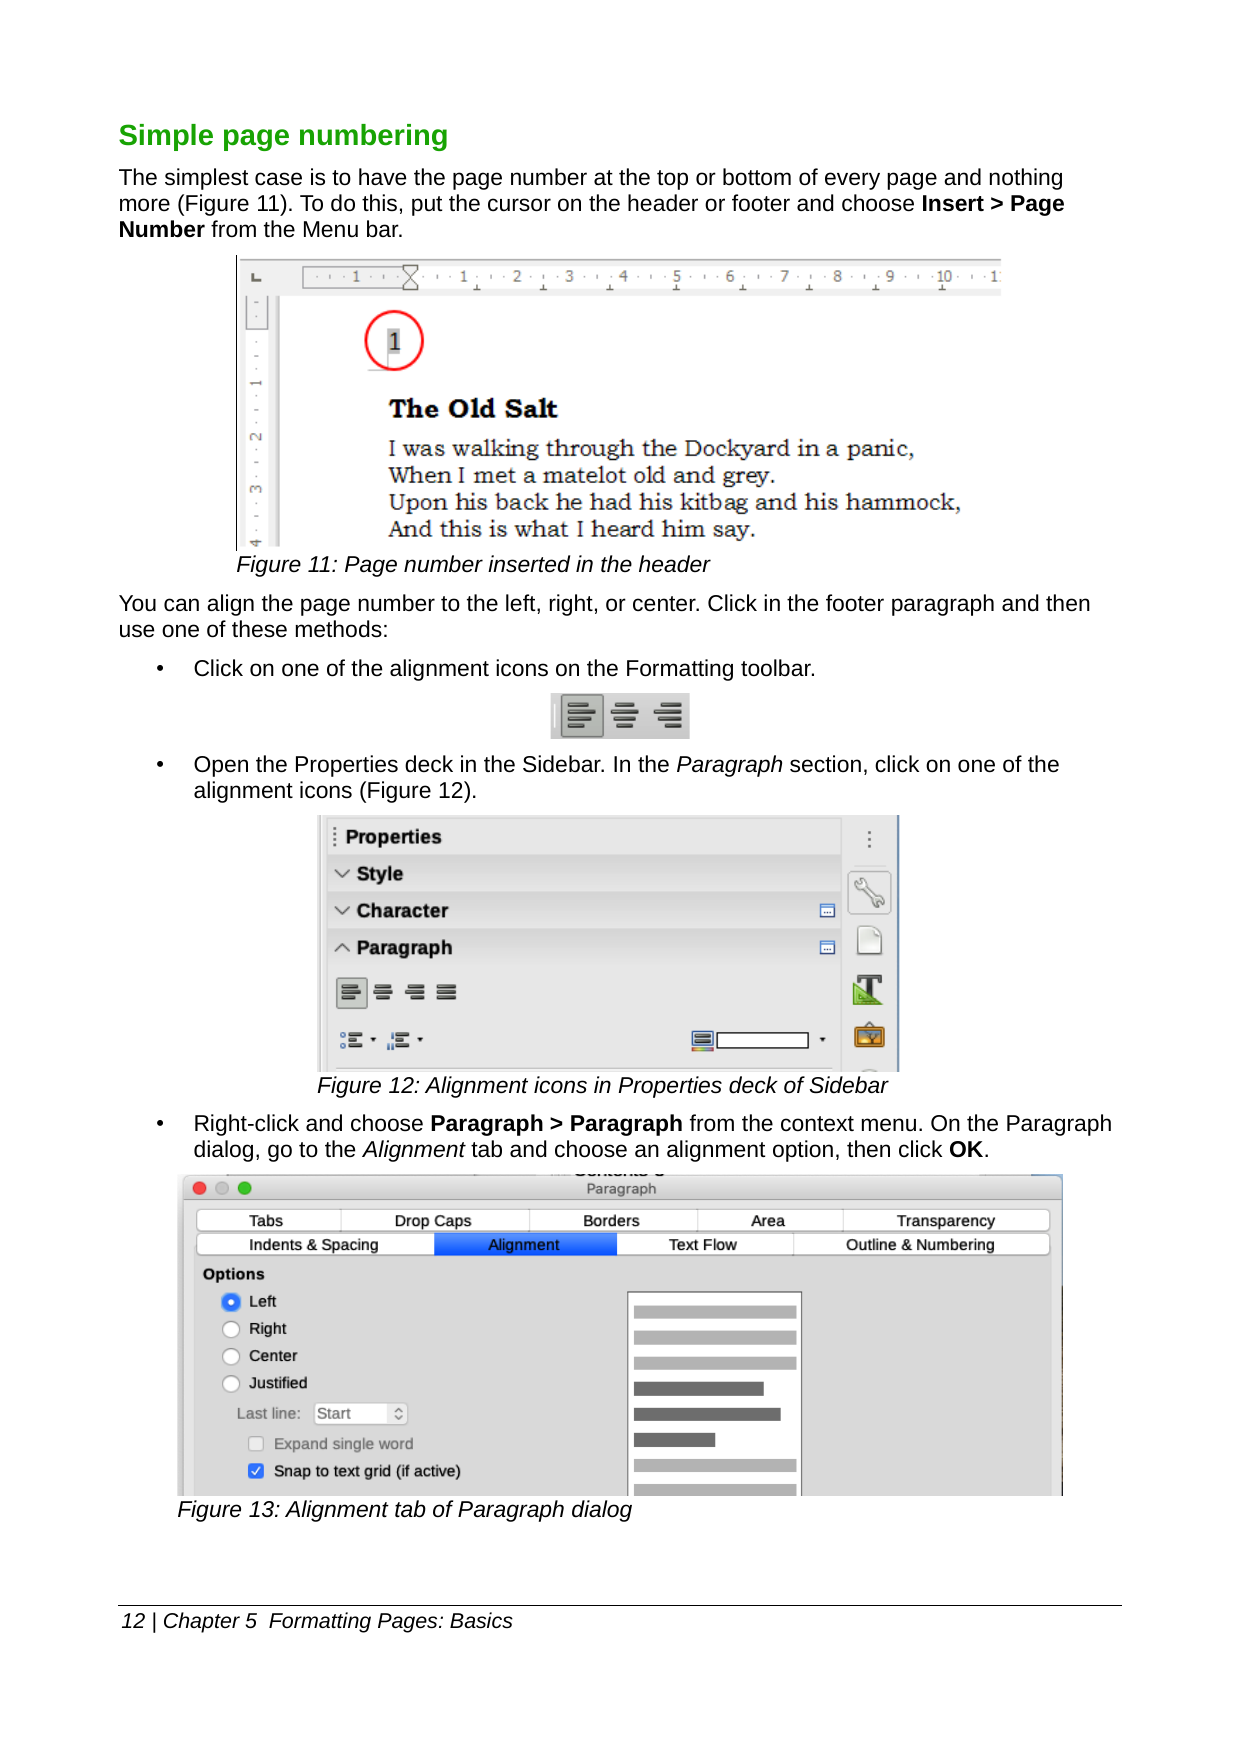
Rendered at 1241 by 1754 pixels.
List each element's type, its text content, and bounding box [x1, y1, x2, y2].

picture [550, 693, 690, 739]
subtitle Simple page numbering [118, 118, 1122, 152]
text Figure 11: Page number inserted in the header [236, 551, 1004, 577]
list Click on one of the alignment icons on the Formatting toolbar. [156, 655, 1122, 681]
text Figure 13: Alignment tab of Paragraph dialog [177, 1496, 1063, 1522]
text Figure 12: Alignment icons in Properties deck of Sidebar [317, 815, 923, 1098]
picture [317, 815, 900, 1072]
list Open the Properties deck in the Sidebar. In the Paragraph section, click on one of the alignment icons (Figure 12). [156, 751, 1122, 803]
picture [177, 1174, 1063, 1496]
text The simplest case is to have the page number at the top or bottom of every page and nothing more (Figure 11). To do this, put the cursor on the header or footer and choose Insert > Page Number from the Menu bar. [118, 164, 1122, 243]
list Right-click and choose Paragraph > Paragraph from the context menu. On the Paragraph dialog, go to the Alignment tab and choose an alignment option, then click OK. [156, 1110, 1122, 1163]
text You can align the page number to the left, right, or center. Click in the footer paragraph and then use one of these methods: [118, 590, 1122, 642]
picture [237, 255, 1004, 551]
